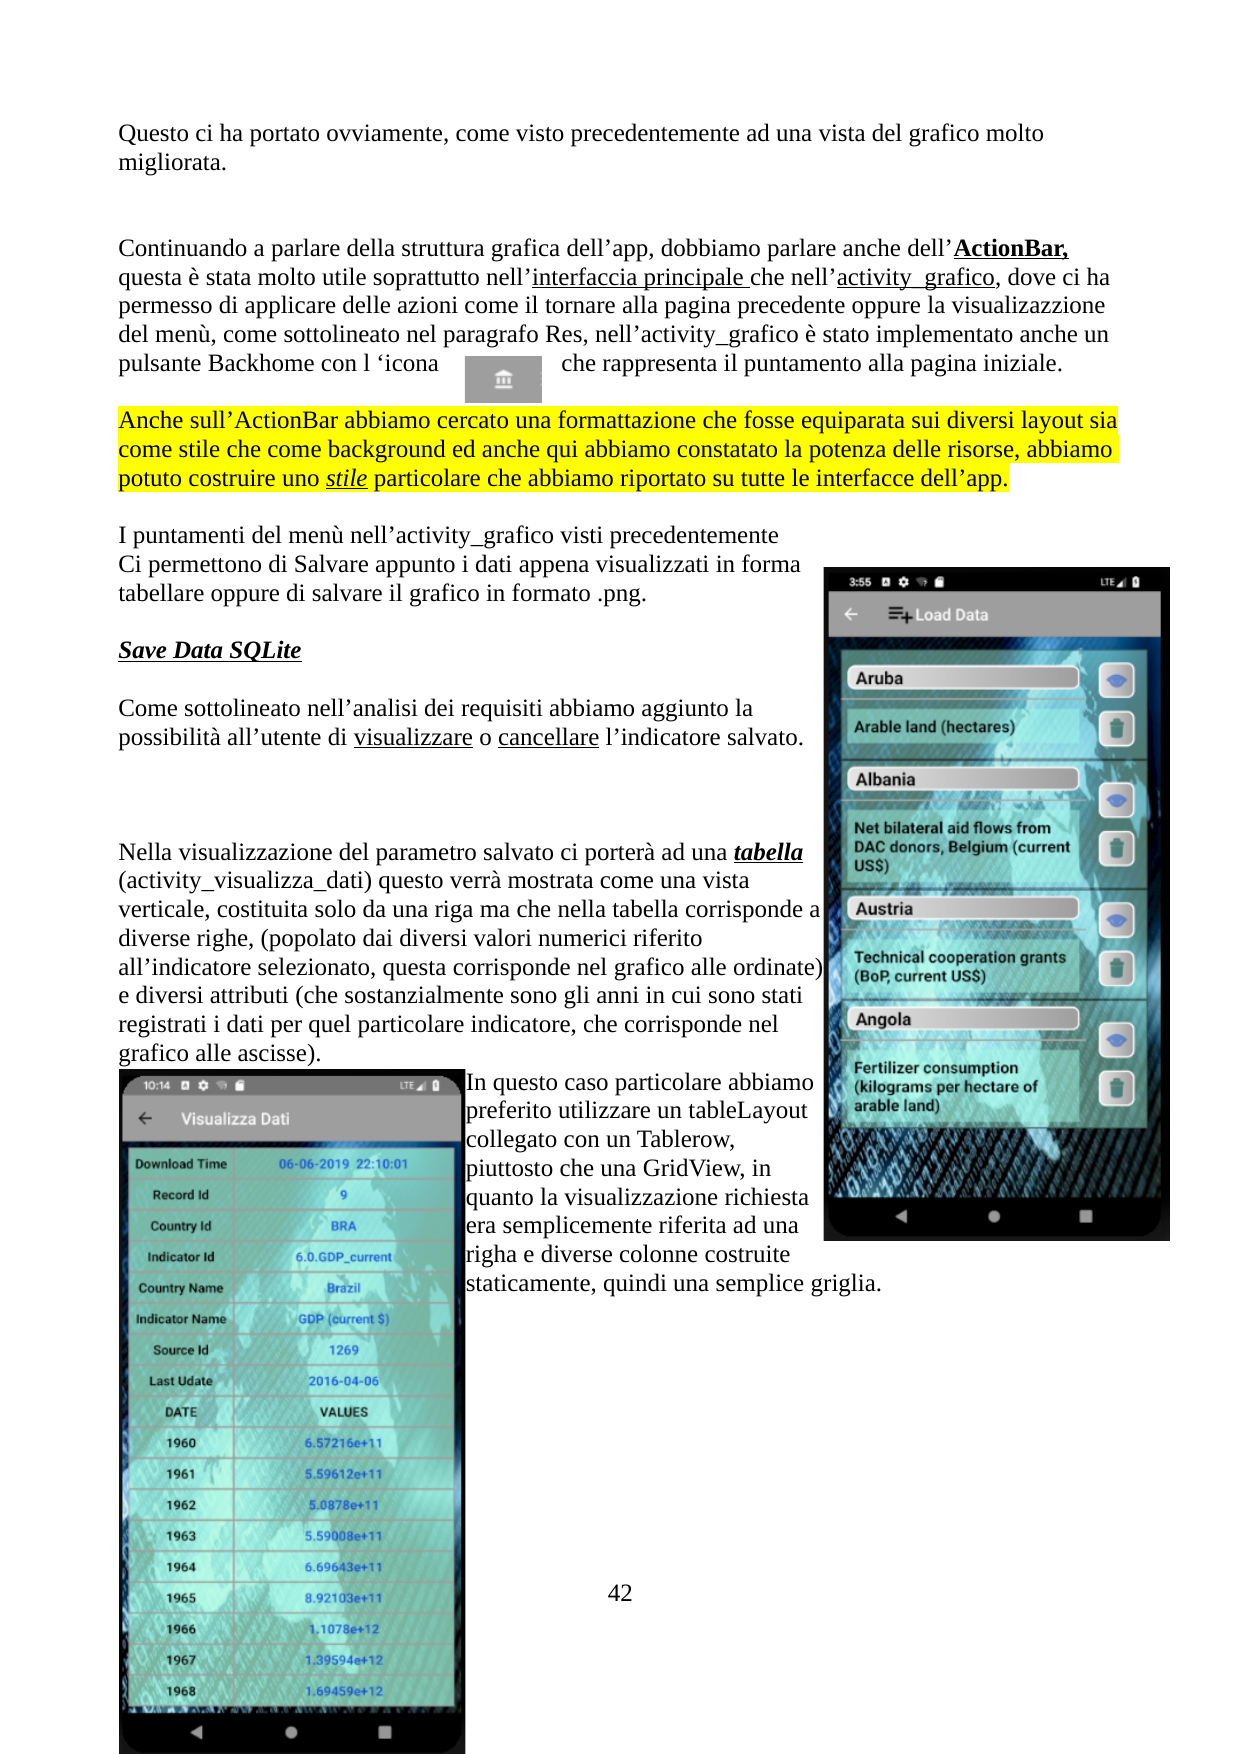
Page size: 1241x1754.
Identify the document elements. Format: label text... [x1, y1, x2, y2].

text Continuando a parlare della struttura grafica dell’app, dobbiamo parlare anche dell’ActionBar, questa è stata molto utile soprattutto nell’interfaccia principale che nell’activity_grafico, dove ci ha permesso di applicare delle azioni come il tornare alla pagina precedente oppure la visualizazzione del menù, come sottolineato nel paragrafo Res, nell’activity_grafico è stato implementato anche un pulsante Backhome con l ‘icona che rappresenta il puntamento alla pagina iniziale. [118, 233, 1122, 377]
text Nella visualizzazione del parametro salvato ci porterà ad una tabella (activity_visualizza_dati) questo verrà mostrata come una vista verticale, costituita solo da una riga ma che nella tabella corrisponde a diverse righe, (popolato dai diversi valori numerici riferito all’indicatore selezionato, questa corrisponde nel grafico alle ordinate) e diversi attributi (che sostanzialmente sono gli anni in cui sono stati registrati i dati per quel particolare indicatore, che corrisponde nel grafico alle ascisse). [118, 837, 823, 1067]
text Save Data SQLite [118, 636, 823, 664]
text In questo caso particolare abbiamo preferito utilizzare un tableLayout collegato con un Tablerow, piuttosto che una GridView, in quanto la visualizzazione richiesta era semplicemente riferita ad una righa e diverse colonne costruite staticamente, quindi una semplice griglia. [118, 1067, 1122, 1297]
picture [823, 567, 1170, 1241]
picture [464, 356, 542, 403]
text I puntamenti del menù nell’activity_grafico visti precedentemente [118, 521, 1122, 549]
text Ci permettono di Salvare appunto i dati appena visualizzati in forma tabellare oppure di salvare il grafico in formato .png. [118, 549, 1122, 607]
text Questo ci ha portato ovviamente, come visto precedentemente ad una vista del grafico molto migliorata. [118, 118, 1122, 176]
picture [119, 1069, 466, 1754]
text Anche sull’ActionBar abbiamo cercato una formattazione che fosse equiparata sui diversi layout sia come stile che come background ed anche qui abbiamo constatato la potenza delle risorse, abbiamo potuto costruire uno stile particolare che abbiamo riportato su tutte le interfacce dell’app. [118, 406, 1122, 492]
text Come sottolineato nell’analisi dei requisiti abbiamo aggiunto la possibilità all’utente di visualizzare o cancellare l’indicatore salvato. [118, 693, 823, 751]
